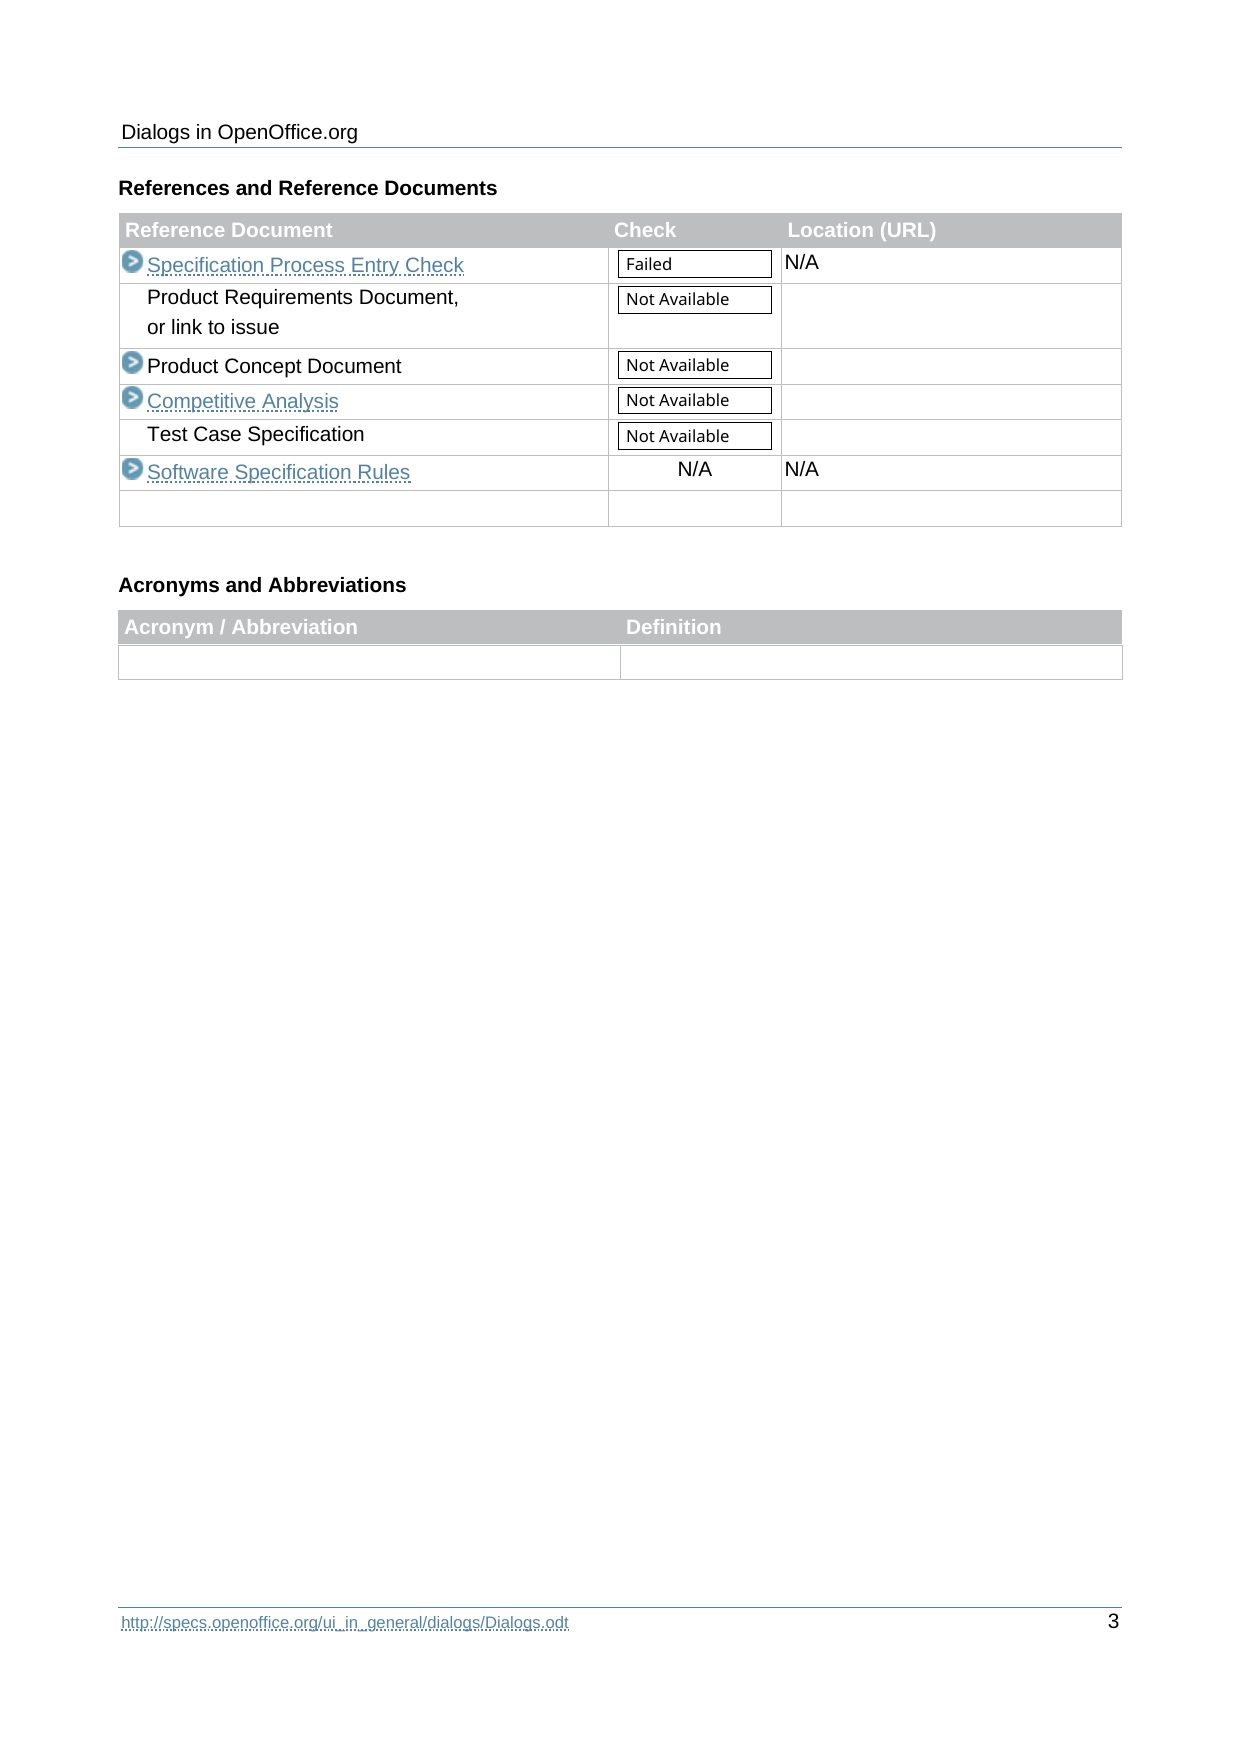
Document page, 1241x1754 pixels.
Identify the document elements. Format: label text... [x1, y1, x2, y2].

table_cell [609, 349, 781, 384]
picture [122, 351, 147, 374]
subtitle Acronyms and Abbreviations [118, 574, 1122, 597]
table_cell Product Requirements Document, or link to issue [120, 284, 608, 348]
table_cell Competitive Analysis [120, 385, 608, 419]
table_header Location (URL) [782, 213, 1122, 248]
table_cell [609, 420, 781, 455]
table_header Reference Document [119, 213, 608, 248]
table_cell [609, 491, 781, 526]
table_cell N/A [782, 248, 1121, 283]
table_cell <Please enter location here> [782, 420, 1121, 455]
table_cell Specification Process Entry Check [120, 248, 608, 283]
table_cell <Please enter location here> [782, 349, 1121, 384]
table_cell [782, 491, 1121, 526]
picture [122, 386, 147, 409]
table_header Acronym / Abbreviation [118, 610, 620, 644]
table_cell [609, 248, 781, 283]
table_cell <Please enter location here> [782, 385, 1121, 419]
table_cell Product Concept Document [120, 349, 608, 384]
table_cell <What You See Is What You Get> [621, 646, 1122, 679]
picture [122, 458, 147, 480]
table_cell N/A [782, 456, 1121, 490]
table_cell Software Specification Rules [120, 456, 608, 490]
table_header Check [609, 213, 781, 248]
table_cell N/A [609, 456, 781, 490]
table_cell Test Case Specification [120, 420, 608, 455]
table_header Definition [620, 610, 1122, 644]
table_cell <WYSIWYG> [119, 646, 620, 679]
table_cell <Other, e.g. references to related specs> [120, 491, 608, 526]
subtitle References and Reference Documents [118, 177, 1122, 200]
table_cell [609, 385, 781, 419]
table_cell [609, 284, 781, 348]
table_cell <Please enter location here> [782, 284, 1121, 348]
picture [122, 250, 147, 273]
